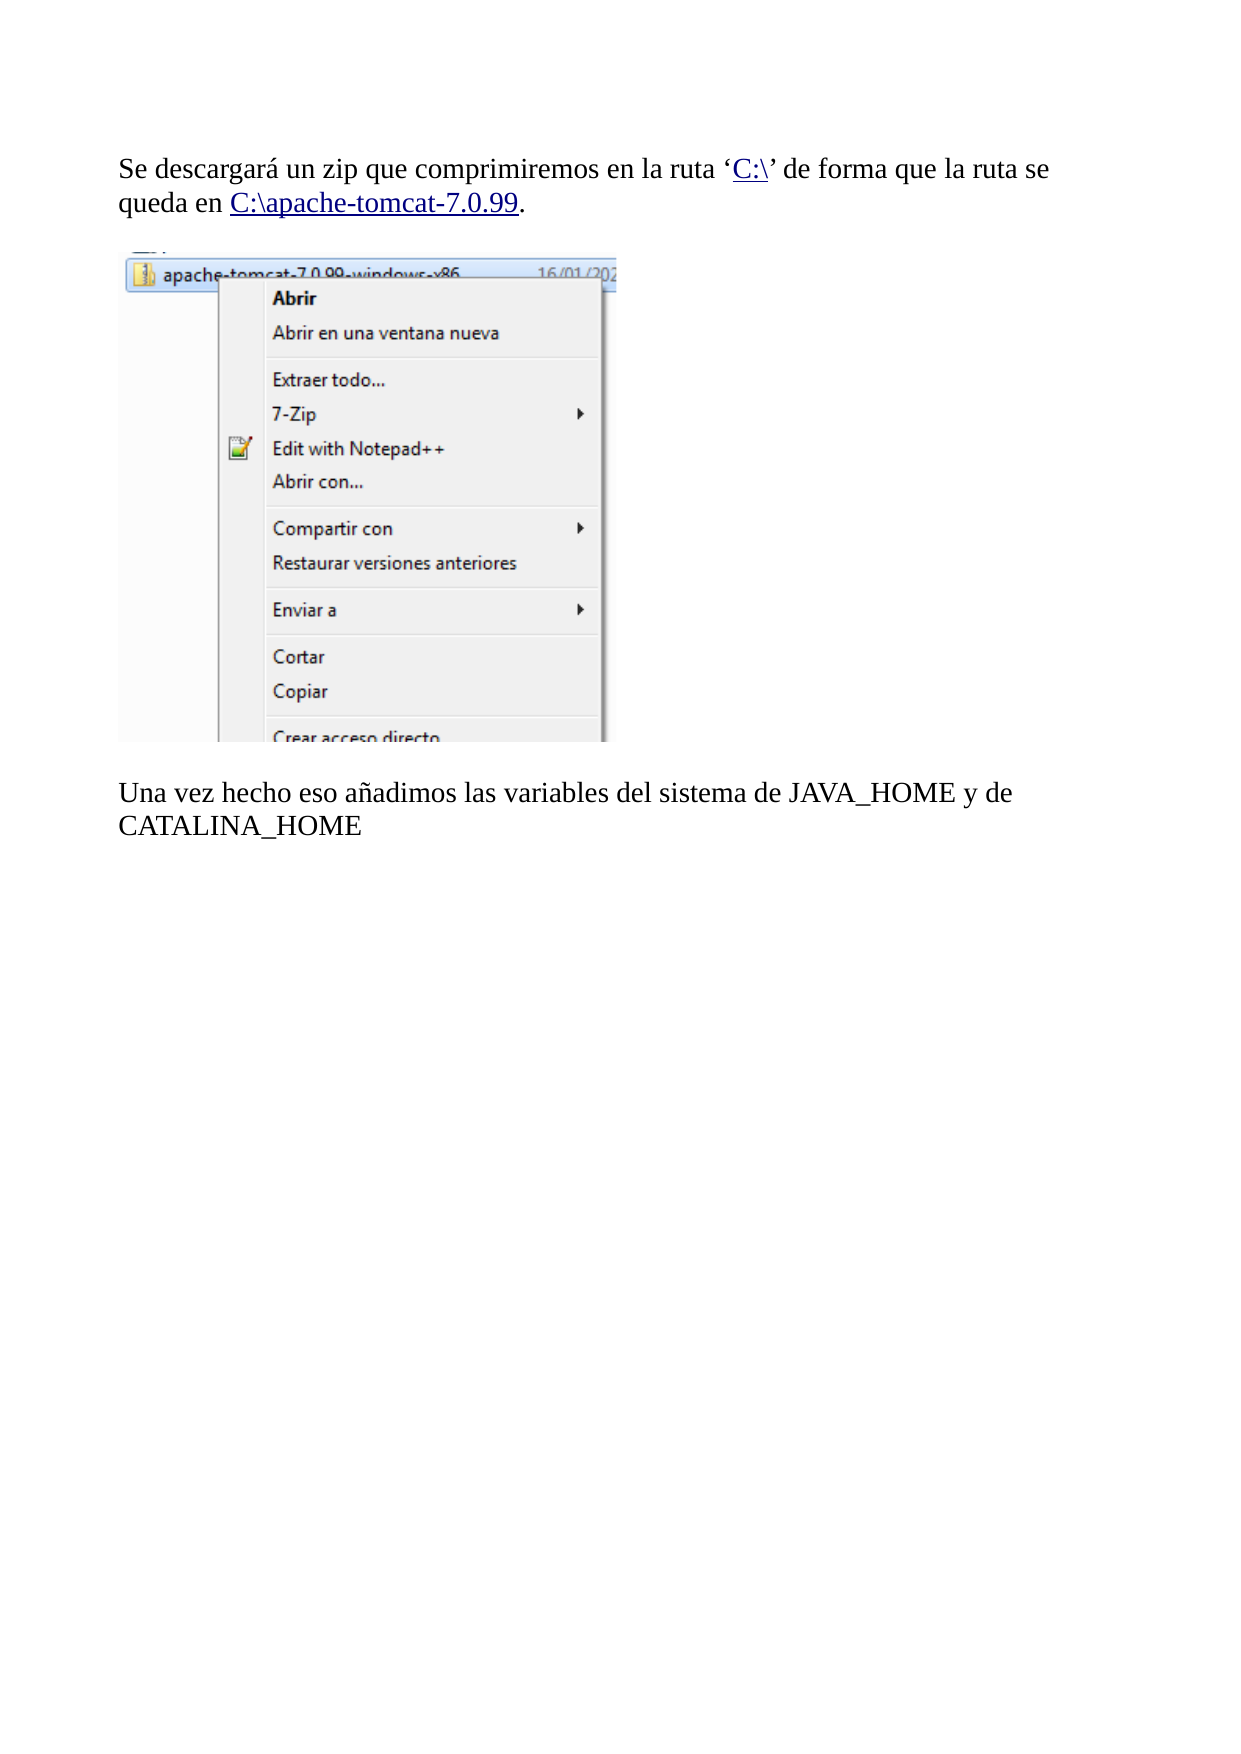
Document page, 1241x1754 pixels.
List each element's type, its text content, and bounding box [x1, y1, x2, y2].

text Se descargará un zip que comprimiremos en la ruta ‘C:\’ de forma que la ruta se queda en C:\apache-tomcat-7.0.99. [118, 152, 1122, 219]
picture [118, 252, 617, 742]
text Una vez hecho eso añadimos las variables del sistema de JAVA_HOME y de CATALINA_HOME [118, 775, 1122, 842]
